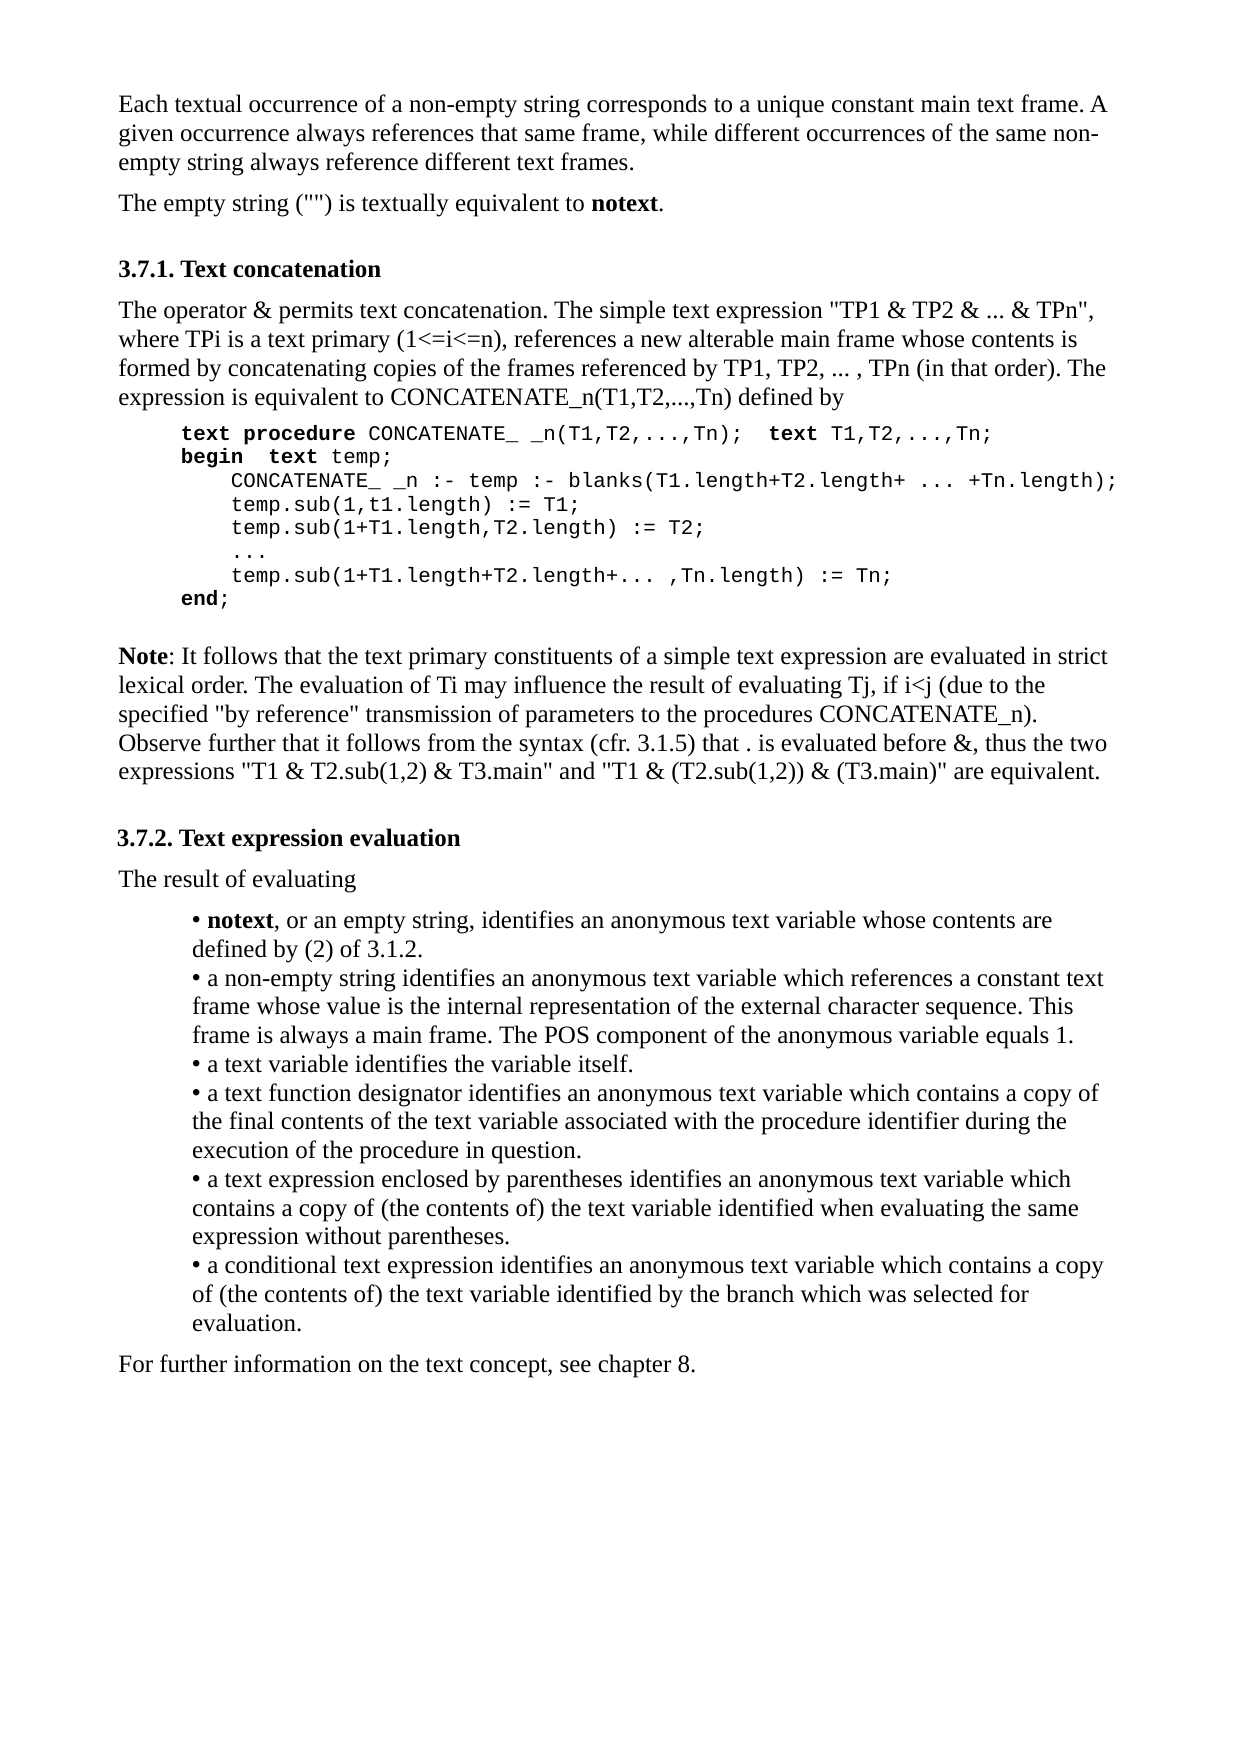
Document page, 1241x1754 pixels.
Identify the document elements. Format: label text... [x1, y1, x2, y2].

text temp.sub(1+T1.length,T2.length) := T2; [118, 517, 1122, 541]
text For further information on the text concept, see chapter 8. [118, 1349, 1122, 1378]
text The empty string ("") is textually equivalent to notext. [118, 188, 1122, 217]
text Each textual occurrence of a non-empty string corresponds to a unique constant main text frame. A given occurrence always references that same frame, while different occurrences of the same non-empty string always reference different text frames. [118, 89, 1122, 175]
list a text variable identifies the variable itself. [118, 1049, 1122, 1078]
text The operator & permits text concatenation. The simple text expression "TP1 & TP2 & ... & TPn", where TPi is a text primary (1<=i<=n), references a new alterable main frame whose contents is formed by concatenating copies of the frames referenced by TP1, TP2, ... , TPn (in that order). The expression is equivalent to CONCATENATE_n(T1,T2,...,Tn) defined by [118, 295, 1122, 410]
subtitle 3.7.2. Text expression evaluation [117, 823, 1122, 851]
list notext, or an empty string, identifies an anonymous text variable whose contents are defined by (2) of 3.1.2. [118, 905, 1122, 963]
text begin text temp; [118, 446, 1122, 470]
text temp.sub(1,t1.length) := T1; [118, 494, 1122, 517]
subtitle 3.7.1. Text concatenation [118, 254, 1122, 283]
list a non-empty string identifies an anonymous text variable which references a constant text frame whose value is the internal representation of the external character sequence. This frame is always a main frame. The POS component of the anonymous variable equals 1. [118, 963, 1122, 1049]
text text procedure CONCATENATE_ _n(T1,T2,...,Tn); text T1,T2,...,Tn; [118, 423, 1122, 446]
text ... [118, 541, 1122, 565]
text Note: It follows that the text primary constituents of a simple text expression are evaluated in strict lexical order. The evaluation of Ti may influence the result of evaluating Tj, if i<j (due to the specified "by reference" transmission of parameters to the procedures CONCATENATE_n). Observe further that it follows from the syntax (cfr. 3.1.5) that . is evaluated before &, thus the two expressions "T1 & T2.sub(1,2) & T3.main" and "T1 & (T2.sub(1,2)) & (T3.main)" are equivalent. [118, 641, 1122, 785]
text CONCATENATE_ _n :- temp :- blanks(T1.length+T2.length+ ... +Tn.length); [118, 470, 1122, 494]
list a conditional text expression identifies an anonymous text variable which contains a copy of (the contents of) the text variable identified by the branch which was selected for evaluation. [118, 1250, 1122, 1336]
list a text expression enclosed by parentheses identifies an anonymous text variable which contains a copy of (the contents of) the text variable identified when evaluating the same expression without parentheses. [118, 1164, 1122, 1250]
text temp.sub(1+T1.length+T2.length+... ,Tn.length) := Tn; [118, 565, 1122, 588]
text The result of evaluating [118, 864, 1122, 893]
text end; [118, 588, 1122, 612]
list a text function designator identifies an anonymous text variable which contains a copy of the final contents of the text variable associated with the procedure identifier during the execution of the procedure in question. [118, 1078, 1122, 1164]
